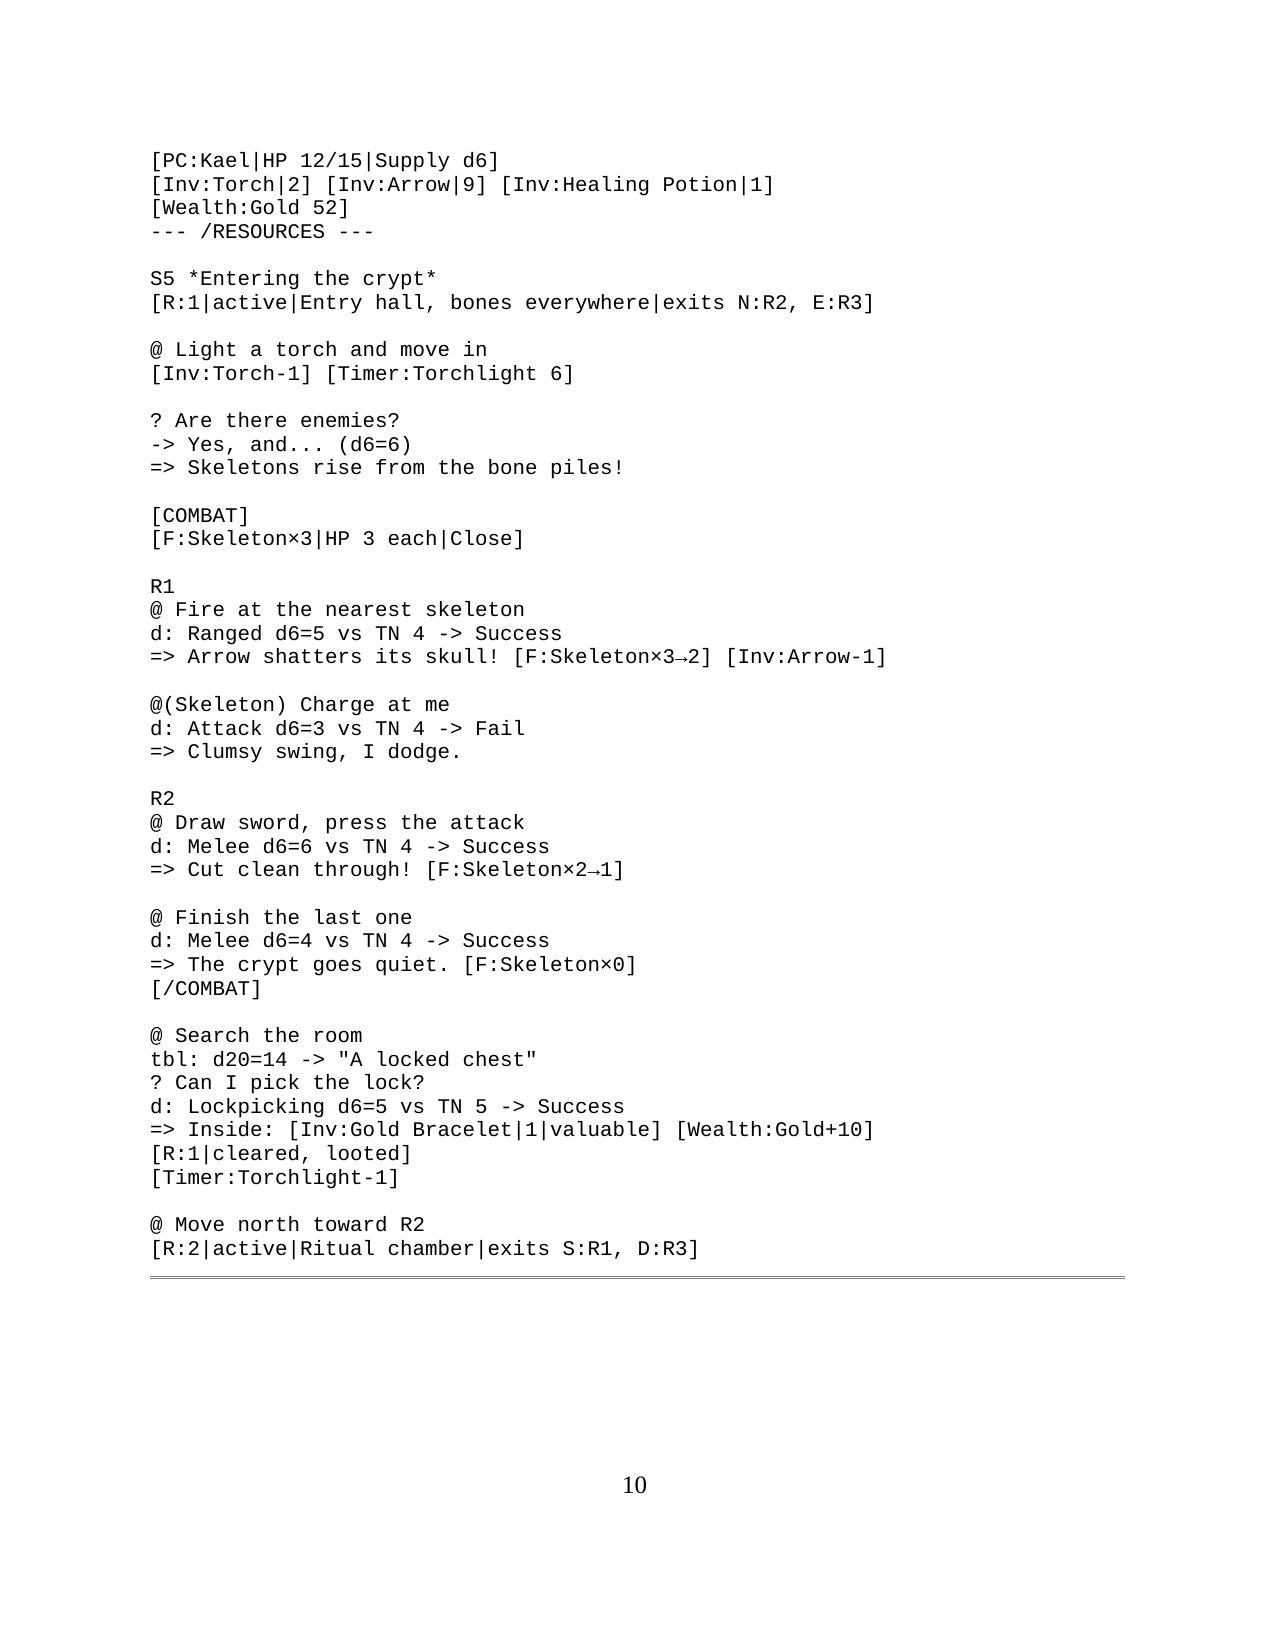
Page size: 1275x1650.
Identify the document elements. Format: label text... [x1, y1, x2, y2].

text -> Yes, and... (d6=6) [150, 434, 1125, 457]
text @ Move north toward R2 [150, 1214, 1125, 1238]
text [R:1|active|Entry hall, bones everywhere|exits N:R2, E:R3] [150, 292, 1125, 316]
text d: Ranged d6=5 vs TN 4 -> Success [150, 623, 1125, 647]
text [Wealth:Gold 52] [150, 197, 1125, 221]
text @ Light a torch and move in [150, 339, 1125, 363]
text --- /RESOURCES --- [150, 221, 1125, 244]
text [R:2|active|Ritual chamber|exits S:R1, D:R3] [150, 1238, 1125, 1261]
text => Inside: [Inv:Gold Bracelet|1|valuable] [Wealth:Gold+10] [150, 1119, 1125, 1143]
text ? Are there enemies? [150, 410, 1125, 434]
text R1 [150, 576, 1125, 599]
text tbl: d20=14 -> "A locked chest" [150, 1048, 1125, 1072]
text @(Skeleton) Charge at me [150, 694, 1125, 717]
text => Arrow shatters its skull! [F:Skeleton×3→2] [Inv:Arrow-1] [150, 647, 1125, 670]
text [R:1|cleared, looted] [150, 1143, 1125, 1167]
text [F:Skeleton×3|HP 3 each|Close] [150, 528, 1125, 552]
text @ Search the room [150, 1025, 1125, 1048]
text => Clumsy swing, I dodge. [150, 741, 1125, 765]
text [/COMBAT] [150, 978, 1125, 1001]
text [Inv:Torch-1] [Timer:Torchlight 6] [150, 363, 1125, 386]
text ? Can I pick the lock? [150, 1072, 1125, 1096]
text [Inv:Torch|2] [Inv:Arrow|9] [Inv:Healing Potion|1] [150, 174, 1125, 197]
text => The crypt goes quiet. [F:Skeleton×0] [150, 954, 1125, 978]
text [Timer:Torchlight-1] [150, 1167, 1125, 1190]
text S5 *Entering the crypt* [150, 268, 1125, 292]
text [PC:Kael|HP 12/15|Supply d6] [150, 150, 1125, 174]
text [COMBAT] [150, 505, 1125, 528]
text d: Melee d6=6 vs TN 4 -> Success [150, 836, 1125, 859]
text => Skeletons rise from the bone piles! [150, 457, 1125, 481]
text d: Attack d6=3 vs TN 4 -> Fail [150, 717, 1125, 741]
text R2 [150, 788, 1125, 812]
text => Cut clean through! [F:Skeleton×2→1] [150, 859, 1125, 883]
text @ Finish the last one [150, 907, 1125, 930]
text d: Lockpicking d6=5 vs TN 5 -> Success [150, 1096, 1125, 1119]
text @ Draw sword, press the attack [150, 812, 1125, 836]
text @ Fire at the nearest skeleton [150, 599, 1125, 623]
text d: Melee d6=4 vs TN 4 -> Success [150, 930, 1125, 954]
